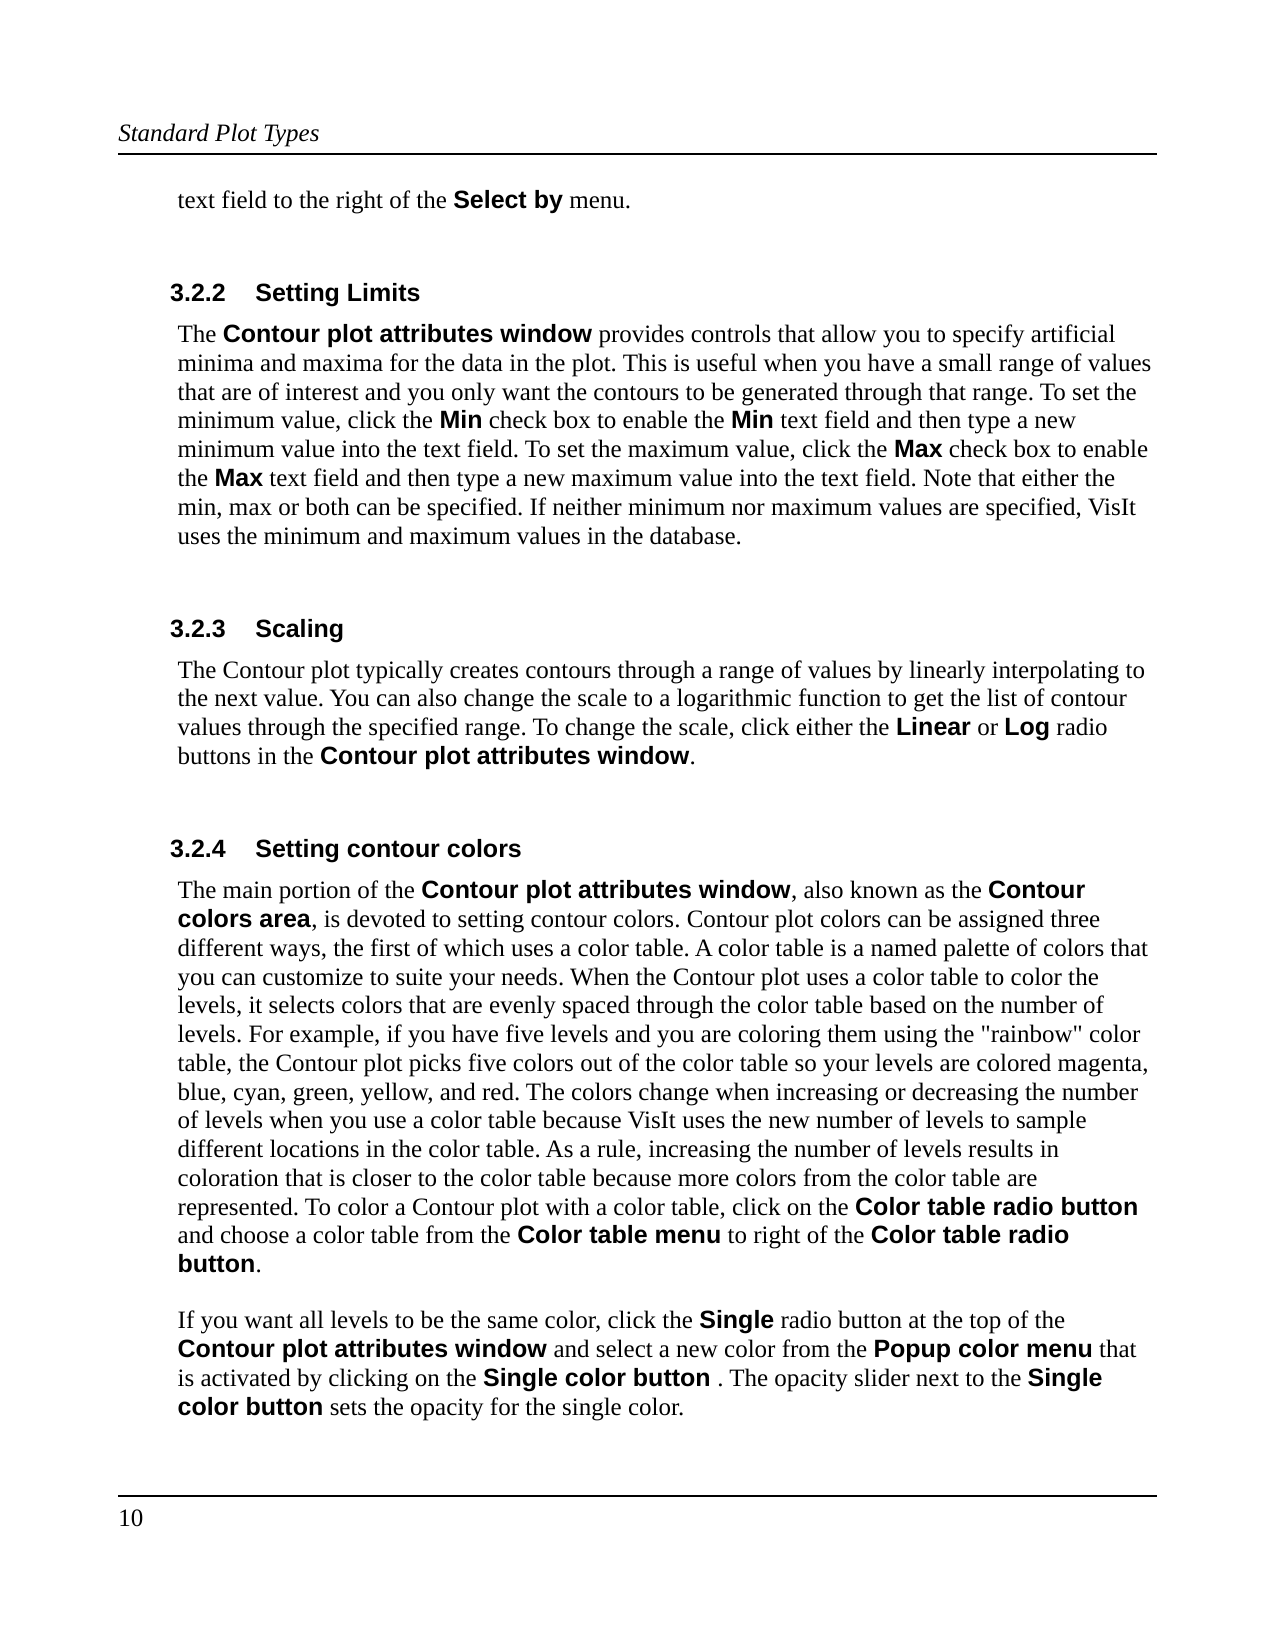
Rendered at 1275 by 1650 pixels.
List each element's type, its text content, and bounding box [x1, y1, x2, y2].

text The Contour plot attributes window provides controls that allow you to specify artificial minima and maxima for the data in the plot. This is useful when you have a small range of values that are of interest and you only want the contours to be generated through that range. To set the minimum value, click the Min check box to enable the Min text field and then type a new minimum value into the text field. To set the maximum value, click the Max check box to enable the Max text field and then type a new maximum value into the text field. Note that either the min, max or both can be specified. If neither minimum nor maximum values are specified, VisIt uses the minimum and maximum values in the database. [177, 319, 1157, 549]
text The main portion of the Contour plot attributes window, also known as the Contour colors area, is devoted to setting contour colors. Contour plot colors can be assigned three different ways, the first of which uses a color table. A color table is a named palette of colors that you can customize to suite your needs. When the Contour plot uses a color table to color the levels, it selects colors that are evenly spaced through the color table based on the number of levels. For example, if you have five levels and you are coloring them using the "rainbow" color table, the Contour plot picks five colors out of the color table so your levels are colored magenta, blue, cyan, green, yellow, and red. The colors change when increasing or decreasing the number of levels when you use a color table because VisIt uses the new number of levels to sample different locations in the color table. As a rule, increasing the number of levels results in coloration that is closer to the color table because more colors from the color table are represented. To color a Contour plot with a color table, click on the Color table radio button and choose a color table from the Color table menu to right of the Color table radio button. [177, 875, 1157, 1278]
subtitle Setting Limits [163, 278, 1157, 307]
text text field to the right of the Select by menu. [177, 185, 1157, 214]
subtitle Scaling [163, 614, 1157, 643]
subtitle Setting contour colors [163, 834, 1157, 863]
text If you want all levels to be the same color, click the Single radio button at the top of the Contour plot attributes window and select a new color from the Popup color menu that is activated by clicking on the Single color button . The opacity slider next to the Single color button sets the opacity for the single color. [177, 1305, 1157, 1421]
text The Contour plot typically creates contours through a range of values by linearly interpolating to the next value. You can also change the scale to a logarithmic function to get the list of contour values through the specified range. To change the scale, click either the Linear or Log radio buttons in the Contour plot attributes window. [177, 655, 1157, 770]
